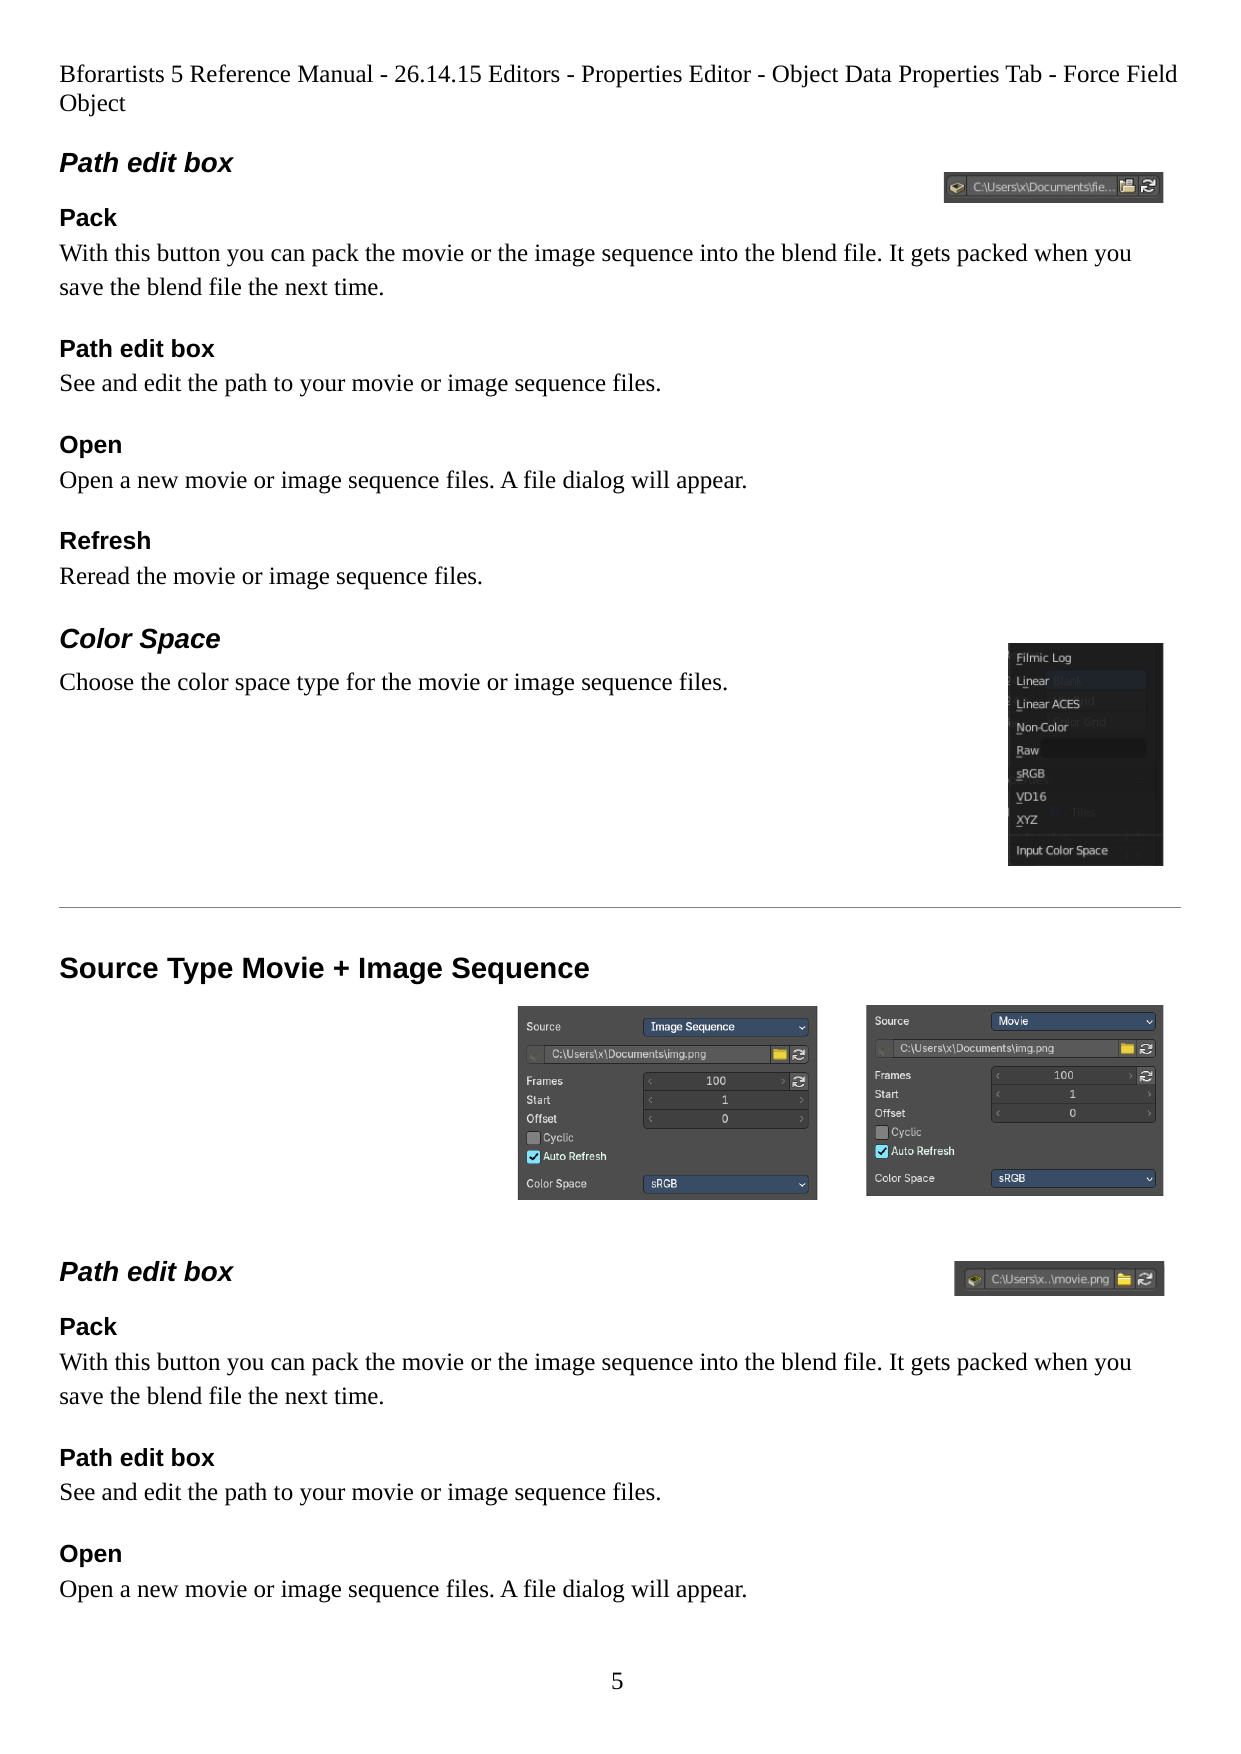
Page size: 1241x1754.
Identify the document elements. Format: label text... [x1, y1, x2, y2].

text Reread the movie or image sequence files. [59, 561, 1181, 590]
picture [943, 172, 1164, 203]
picture [1008, 643, 1164, 866]
subtitle Source Type Movie + Image Sequence [59, 951, 1181, 985]
picture [954, 1261, 1165, 1296]
subtitle Path edit box [59, 1255, 1181, 1287]
subtitle Path edit box [59, 334, 1181, 362]
text With this button you can pack the movie or the image sequence into the blend file. It gets packed when you save the blend file the next time. [59, 1347, 1181, 1410]
picture [517, 1006, 818, 1200]
text Open a new movie or image sequence files. A file dialog will appear. [59, 465, 1181, 494]
text See and edit the path to your movie or image sequence files. [59, 368, 1181, 397]
text Open a new movie or image sequence files. A file dialog will appear. [59, 1574, 1181, 1603]
picture [866, 1005, 1164, 1196]
text Choose the color space type for the movie or image sequence files. [59, 667, 1008, 696]
text See and edit the path to your movie or image sequence files. [59, 1477, 1181, 1506]
subtitle Open [59, 430, 1181, 459]
subtitle Refresh [59, 526, 1181, 555]
subtitle Path edit box [59, 146, 1181, 178]
subtitle Color Space [59, 623, 1181, 655]
text With this button you can pack the movie or the image sequence into the blend file. It gets packed when you save the blend file the next time. [59, 238, 1181, 301]
subtitle Open [59, 1539, 1181, 1568]
subtitle Pack [59, 203, 1181, 231]
subtitle Pack [59, 1312, 1181, 1340]
subtitle Path edit box [59, 1443, 1181, 1471]
